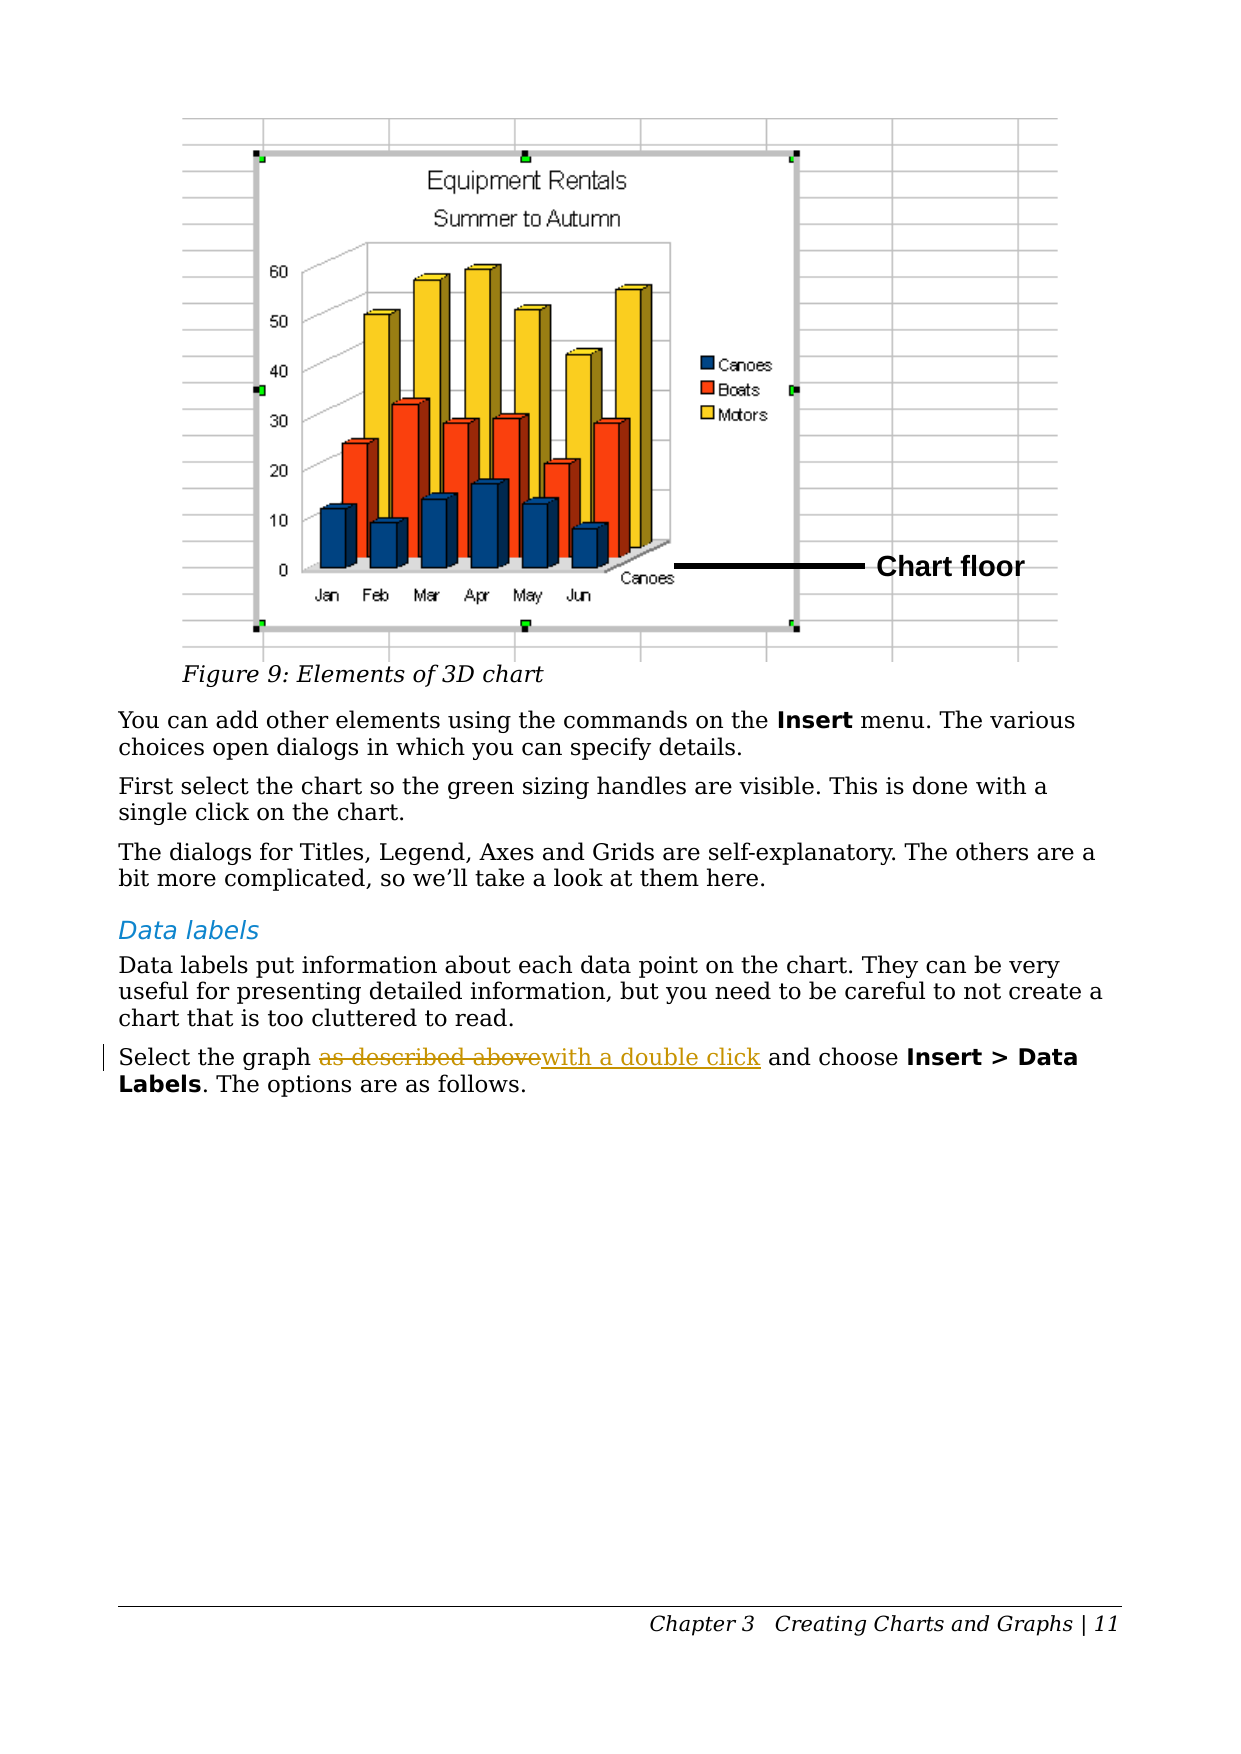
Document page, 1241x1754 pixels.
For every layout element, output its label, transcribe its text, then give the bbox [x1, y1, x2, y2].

text You can add other elements using the commands on the Insert menu. The various choices open dialogs in which you can specify details. [118, 707, 1122, 760]
subtitle Data labels [118, 916, 1122, 945]
text First select the chart so the green sizing handles are visible. This is done with a single click on the chart. [118, 773, 1122, 826]
text The dialogs for Titles, Legend, Axes and Grids are self-explanatory. The others are a bit more complicated, so we’ll take a look at them here. [118, 839, 1122, 892]
text Select the graph with a double click and choose Insert > Data Labels. The options are as follows. [118, 1044, 1122, 1098]
text Figure 9: Elements of 3D chart [182, 662, 1058, 688]
text Data labels put information about each data point on the chart. They can be very useful for presenting detailed information, but you need to be careful to not create a chart that is too cluttered to read. [118, 952, 1122, 1032]
picture [182, 118, 1058, 662]
